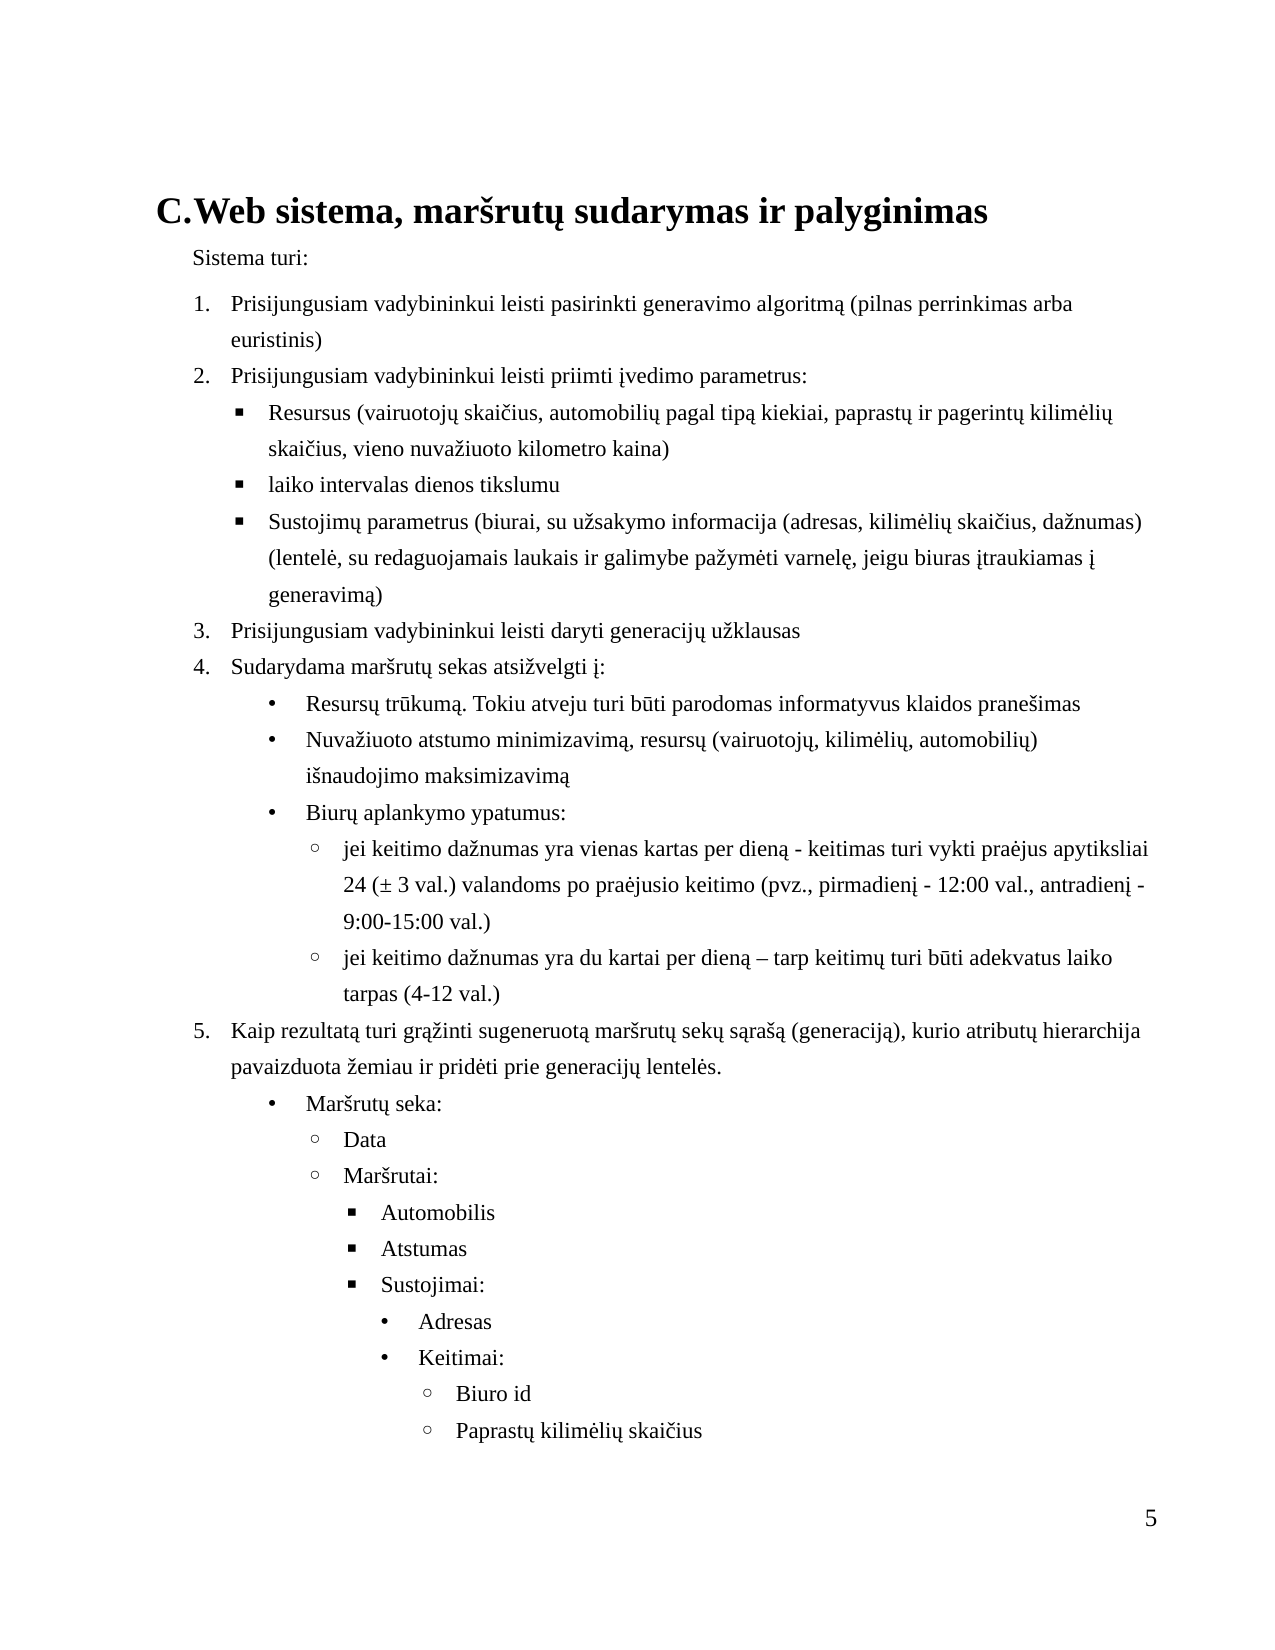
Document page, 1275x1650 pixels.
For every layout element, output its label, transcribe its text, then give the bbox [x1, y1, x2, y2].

list Paprastų kilimėlių skaičius [418, 1417, 1157, 1443]
list Keitimai: [381, 1344, 1157, 1370]
list Resursų trūkumą. Tokiu atveju turi būti parodomas informatyvus klaidos pranešimas [268, 690, 1157, 716]
text Sistema turi: [118, 244, 1157, 270]
list laiko intervalas dienos tikslumu [231, 472, 1157, 498]
list jei keitimo dažnumas yra du kartai per dieną – tarp keitimų turi būti adekvatus laiko tarpas (4-12 val.) [306, 944, 1157, 1007]
list Prisijungusiam vadybininkui leisti priimti įvedimo parametrus: [193, 362, 1157, 389]
list Kaip rezultatą turi grąžinti sugeneruotą maršrutų sekų sąrašą (generaciją), kurio atributų hierarchija pavaizduota žemiau ir pridėti prie generacijų lentelės. [193, 1017, 1157, 1079]
list Prisijungusiam vadybininkui leisti daryti generacijų užklausas [193, 617, 1157, 643]
list Sustojimai: [343, 1271, 1157, 1298]
list Maršrutai: [306, 1162, 1157, 1189]
list Nuvažiuoto atstumo minimizavimą, resursų (vairuotojų, kilimėlių, automobilių) išnaudojimo maksimizavimą [268, 726, 1157, 789]
list Biuro id [418, 1380, 1157, 1407]
list Resursus (vairuotojų skaičius, automobilių pagal tipą kiekiai, paprastų ir pagerintų kilimėlių skaičius, vieno nuvažiuoto kilometro kaina) [231, 399, 1157, 462]
list Sustojimų parametrus (biurai, su užsakymo informacija (adresas, kilimėlių skaičius, dažnumas) (lentelė, su redaguojamais laukais ir galimybe pažymėti varnelę, jeigu biuras įtraukiamas į generavimą) [231, 508, 1157, 607]
list jei keitimo dažnumas yra vienas kartas per dieną - keitimas turi vykti praėjus apytiksliai 24 (± 3 val.) valandoms po praėjusio keitimo (pvz., pirmadienį - 12:00 val., antradienį - 9:00-15:00 val.) [306, 835, 1157, 934]
list Prisijungusiam vadybininkui leisti pasirinkti generavimo algoritmą (pilnas perrinkimas arba euristinis) [193, 290, 1157, 352]
list Adresas [381, 1308, 1157, 1334]
list Automobilis [343, 1199, 1157, 1225]
list Data [306, 1126, 1157, 1152]
subtitle Web sistema, maršrutų sudarymas ir palyginimas [156, 188, 1157, 231]
list Maršrutų seka: [268, 1089, 1157, 1116]
list Atstumas [343, 1235, 1157, 1261]
list Biurų aplankymo ypatumus: [268, 799, 1157, 825]
list Sudarydama maršrutų sekas atsižvelgti į: [193, 653, 1157, 680]
